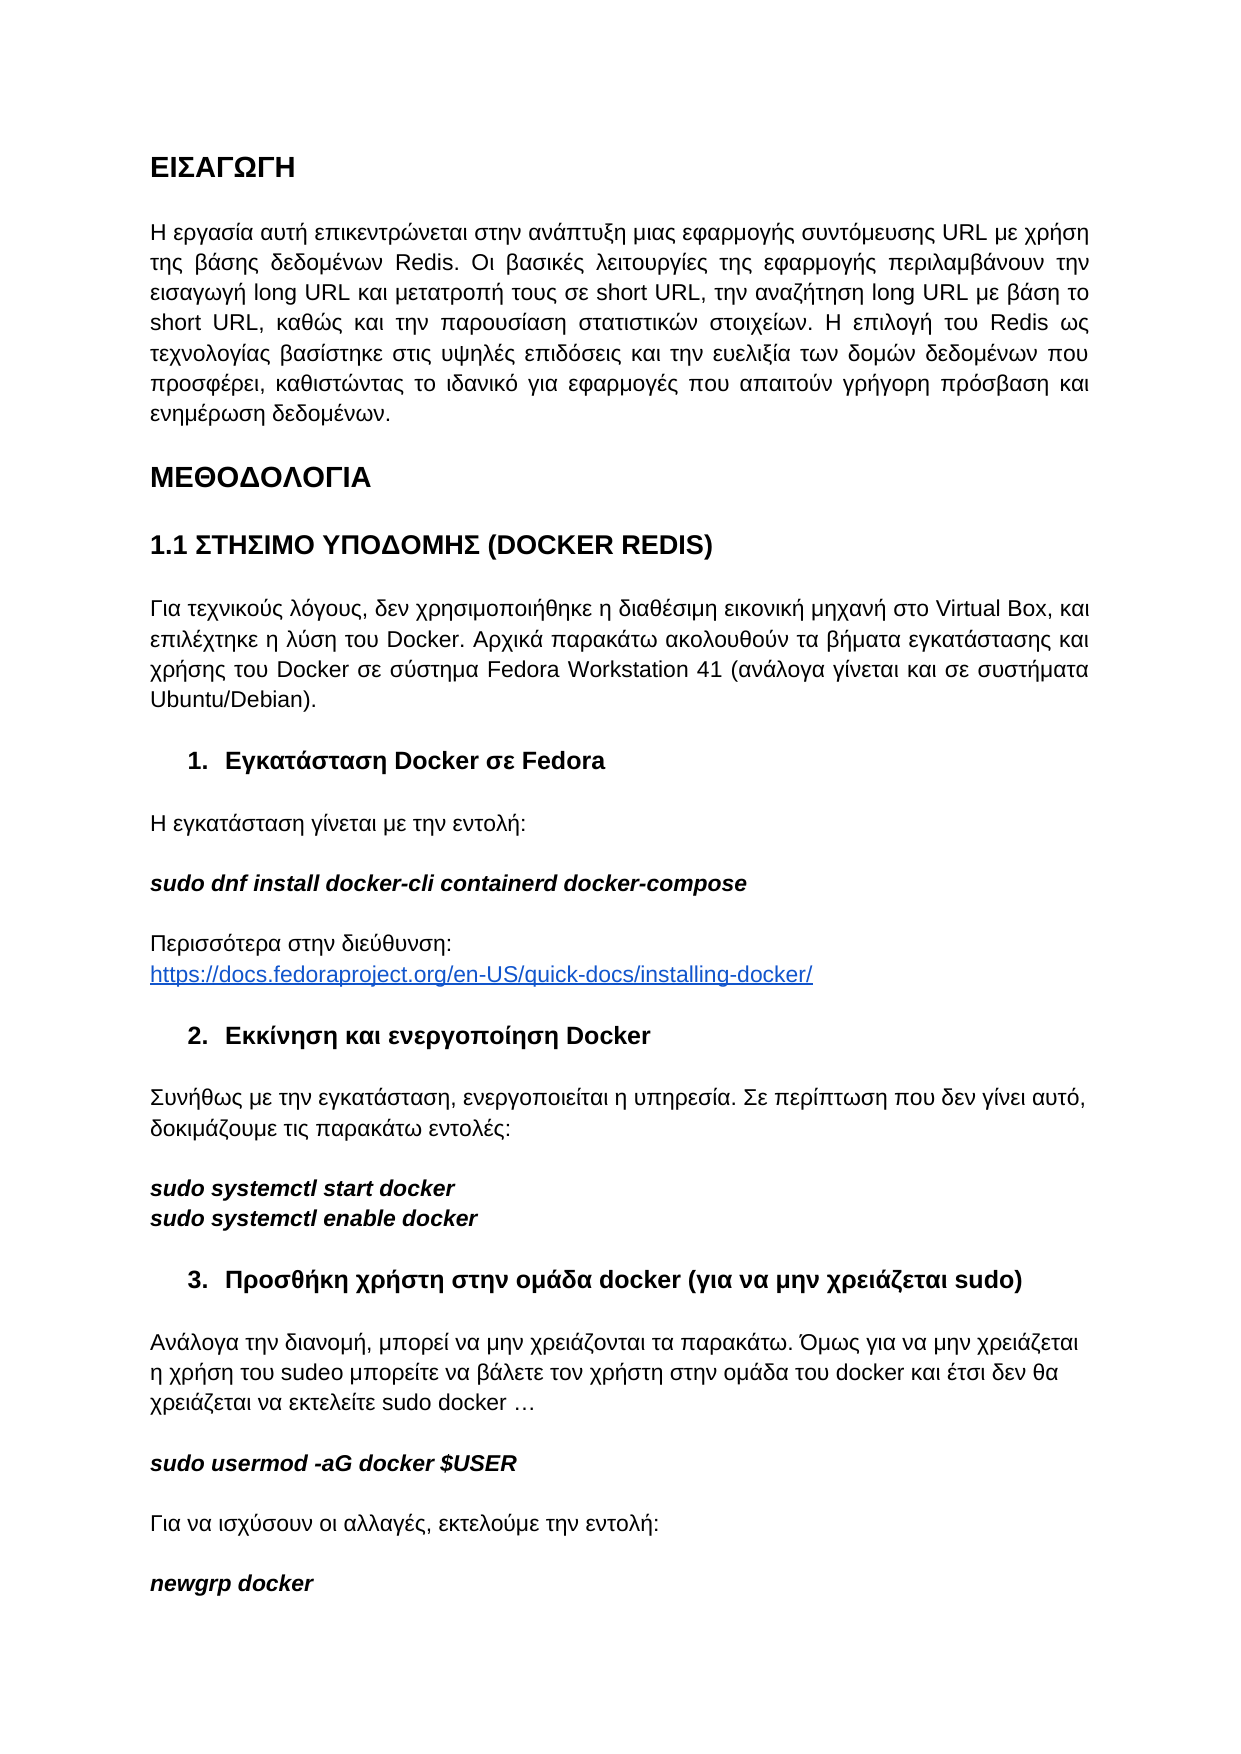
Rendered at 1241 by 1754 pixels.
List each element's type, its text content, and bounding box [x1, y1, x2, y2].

list Εκκίνηση και ενεργοποίηση Docker [187, 1021, 1090, 1050]
text newgrp docker [150, 1570, 1090, 1597]
text Περισσότερα στην διεύθυνση: [150, 930, 1090, 957]
text sudo dnf install docker-cli containerd docker-compose [150, 870, 1090, 896]
list Εγκατάσταση Docker σε Fedora [187, 746, 1090, 775]
text sudo systemctl enable docker [150, 1205, 1090, 1231]
text Η εγκατάσταση γίνεται με την εντολή: [150, 809, 1090, 836]
text Η εργασία αυτή επικεντρώνεται στην ανάπτυξη μιας εφαρμογής συντόμευσης URL με χρήση της βάσης δεδομένων Redis. Οι βασικές λειτουργίες της εφαρμογής περιλαμβάνουν την εισαγωγή long URL και μετατροπή τους σε short URL, την αναζήτηση long URL με βάση το short URL, καθώς και την παρουσίαση στατιστικών στοιχείων. Η επιλογή του Redis ως τεχνολογίας βασίστηκε στις υψηλές επιδόσεις και την ευελιξία των δομών δεδομένων που προσφέρει, καθιστώντας το ιδανικό για εφαρμογές που απαιτούν γρήγορη πρόσβαση και ενημέρωση δεδομένων. [150, 219, 1090, 426]
text ΕΙΣΑΓΩΓΗ [150, 150, 1090, 183]
text Συνήθως με την εγκατάσταση, ενεργοποιείται η υπηρεσία. Σε περίπτωση που δεν γίνει αυτό, δοκιμάζουμε τις παρακάτω εντολές: [150, 1084, 1090, 1141]
text 1.1 ΣΤΗΣΙΜΟ ΥΠΟΔΟΜΗΣ (DOCKER REDIS) [150, 529, 1090, 560]
text sudo usermod -aG docker $USER [150, 1449, 1090, 1476]
text Για να ισχύσουν οι αλλαγές, εκτελούμε την εντολή: [150, 1510, 1090, 1536]
text Για τεχνικούς λόγους, δεν χρησιμοποιήθηκε η διαθέσιμη εικονική μηχανή στο Virtual Box, και επιλέχτηκε η λύση του Docker. Αρχικά παρακάτω ακολουθούν τα βήματα εγκατάστασης και χρήσης του Docker σε σύστημα Fedora Workstation 41 (ανάλογα γίνεται και σε συστήματα Ubuntu/Debian). [150, 595, 1090, 712]
list Προσθήκη χρήστη στην ομάδα docker (για να μην χρειάζεται sudo) [187, 1266, 1090, 1294]
text Ανάλογα την διανομή, μπορεί να μην χρειάζονται τα παρακάτω. Όμως για να μην χρειάζεται η χρήση του sudeo μπορείτε να βάλετε τον χρήστη στην ομάδα του docker και έτσι δεν θα χρειάζεται να εκτελείτε sudo docker … [150, 1329, 1090, 1416]
text ΜΕΘΟΔΟΛΟΓΙΑ [150, 460, 1090, 494]
text https://docs.fedoraproject.org/en-US/quick-docs/installing-docker/ [150, 961, 1090, 987]
text sudo systemctl start docker [150, 1175, 1090, 1201]
